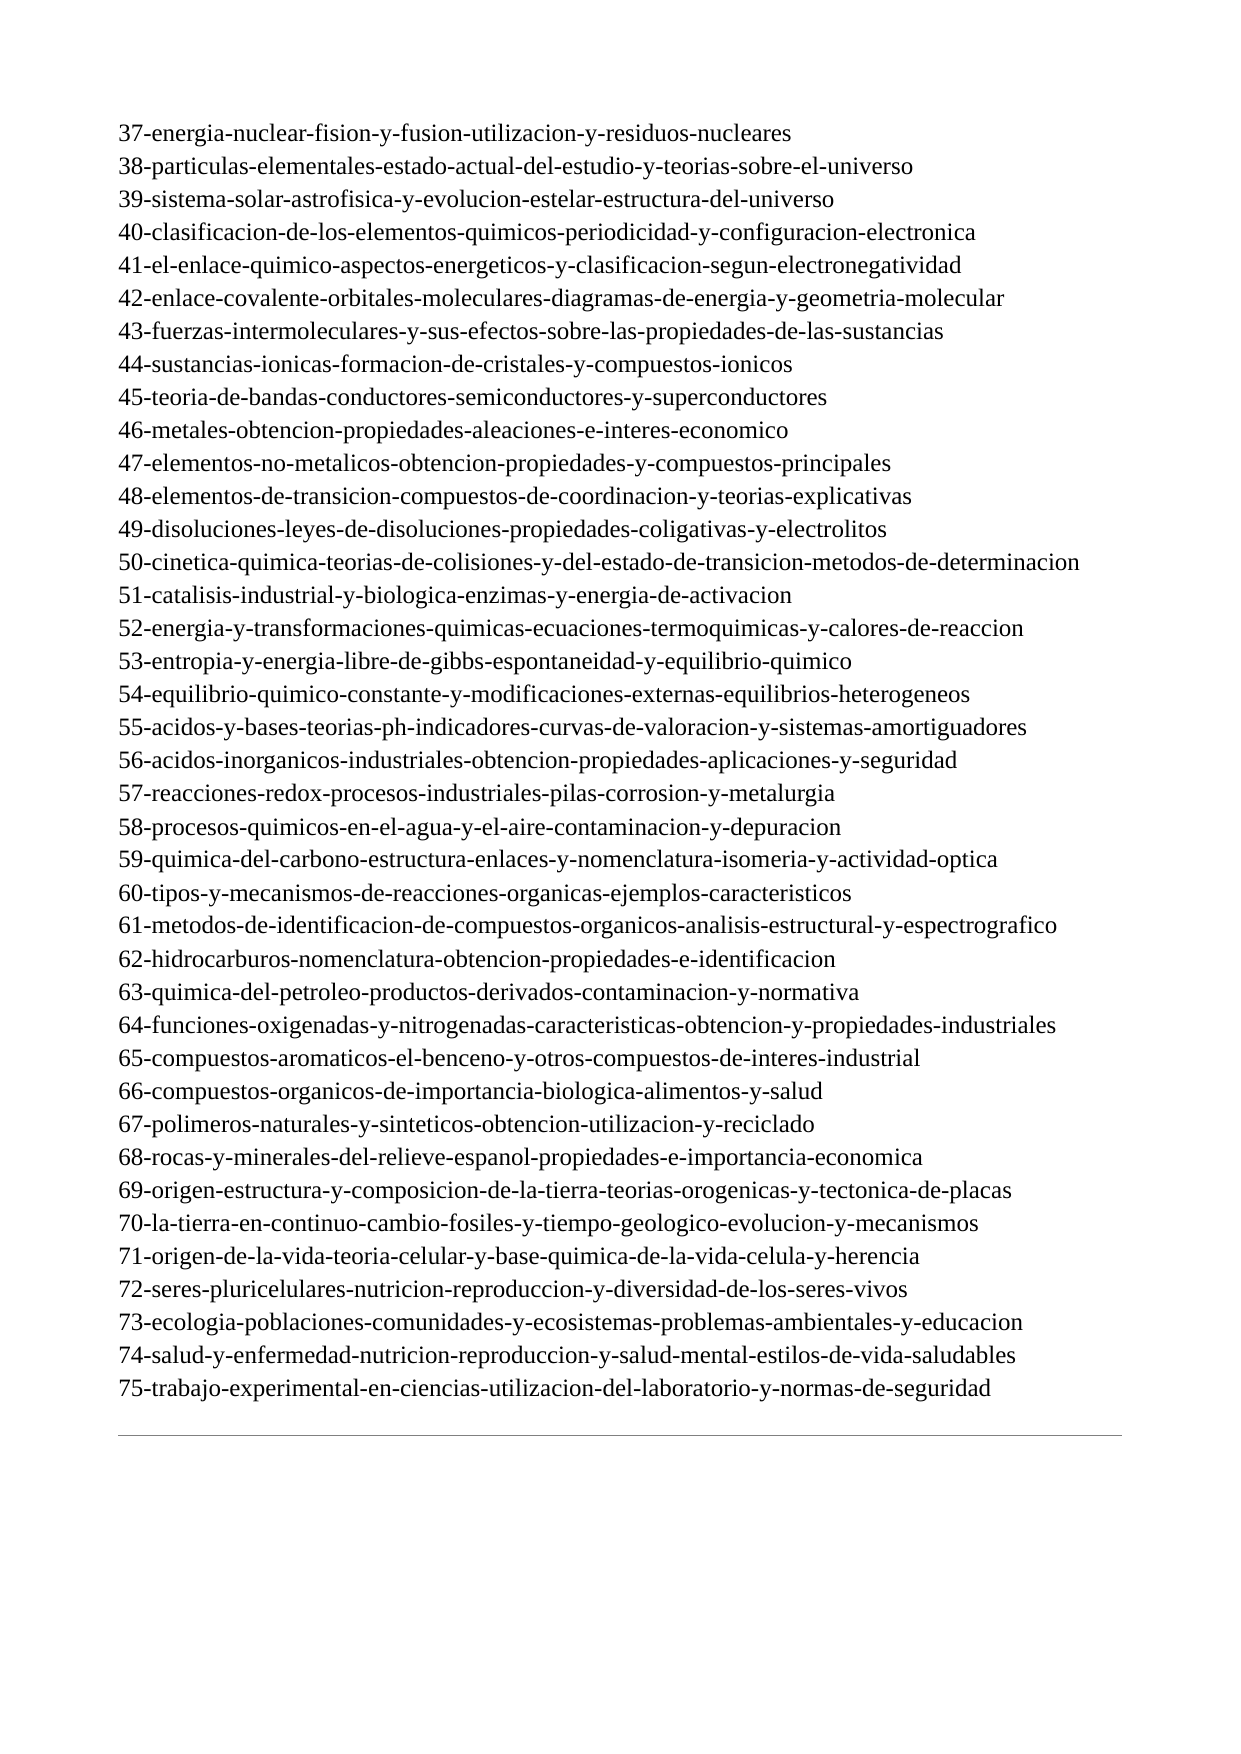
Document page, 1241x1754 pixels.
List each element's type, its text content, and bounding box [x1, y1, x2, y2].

text 37-energia-nuclear-fision-y-fusion-utilizacion-y-residuos-nucleares 38-particulas-elementales-estado-actual-del-estudio-y-teorias-sobre-el-universo 39-sistema-solar-astrofisica-y-evolucion-estelar-estructura-del-universo 40-clasificacion-de-los-elementos-quimicos-periodicidad-y-configuracion-electronica 41-el-enlace-quimico-aspectos-energeticos-y-clasificacion-segun-electronegatividad 42-enlace-covalente-orbitales-moleculares-diagramas-de-energia-y-geometria-molecular 43-fuerzas-intermoleculares-y-sus-efectos-sobre-las-propiedades-de-las-sustancias 44-sustancias-ionicas-formacion-de-cristales-y-compuestos-ionicos 45-teoria-de-bandas-conductores-semiconductores-y-superconductores 46-metales-obtencion-propiedades-aleaciones-e-interes-economico 47-elementos-no-metalicos-obtencion-propiedades-y-compuestos-principales 48-elementos-de-transicion-compuestos-de-coordinacion-y-teorias-explicativas 49-disoluciones-leyes-de-disoluciones-propiedades-coligativas-y-electrolitos 50-cinetica-quimica-teorias-de-colisiones-y-del-estado-de-transicion-metodos-de-determinacion 51-catalisis-industrial-y-biologica-enzimas-y-energia-de-activacion 52-energia-y-transformaciones-quimicas-ecuaciones-termoquimicas-y-calores-de-reaccion 53-entropia-y-energia-libre-de-gibbs-espontaneidad-y-equilibrio-quimico 54-equilibrio-quimico-constante-y-modificaciones-externas-equilibrios-heterogeneos 55-acidos-y-bases-teorias-ph-indicadores-curvas-de-valoracion-y-sistemas-amortiguadores 56-acidos-inorganicos-industriales-obtencion-propiedades-aplicaciones-y-seguridad 57-reacciones-redox-procesos-industriales-pilas-corrosion-y-metalurgia 58-procesos-quimicos-en-el-agua-y-el-aire-contaminacion-y-depuracion 59-quimica-del-carbono-estructura-enlaces-y-nomenclatura-isomeria-y-actividad-optica 60-tipos-y-mecanismos-de-reacciones-organicas-ejemplos-caracteristicos 61-metodos-de-identificacion-de-compuestos-organicos-analisis-estructural-y-espectrografico 62-hidrocarburos-nomenclatura-obtencion-propiedades-e-identificacion 63-quimica-del-petroleo-productos-derivados-contaminacion-y-normativa 64-funciones-oxigenadas-y-nitrogenadas-caracteristicas-obtencion-y-propiedades-industriales 65-compuestos-aromaticos-el-benceno-y-otros-compuestos-de-interes-industrial 66-compuestos-organicos-de-importancia-biologica-alimentos-y-salud 67-polimeros-naturales-y-sinteticos-obtencion-utilizacion-y-reciclado 68-rocas-y-minerales-del-relieve-espanol-propiedades-e-importancia-economica 69-origen-estructura-y-composicion-de-la-tierra-teorias-orogenicas-y-tectonica-de-placas 70-la-tierra-en-continuo-cambio-fosiles-y-tiempo-geologico-evolucion-y-mecanismos 71-origen-de-la-vida-teoria-celular-y-base-quimica-de-la-vida-celula-y-herencia 72-seres-pluricelulares-nutricion-reproduccion-y-diversidad-de-los-seres-vivos 73-ecologia-poblaciones-comunidades-y-ecosistemas-problemas-ambientales-y-educacion 74-salud-y-enfermedad-nutricion-reproduccion-y-salud-mental-estilos-de-vida-saludables 75-trabajo-experimental-en-ciencias-utilizacion-del-laboratorio-y-normas-de-seguridad [118, 118, 1122, 1402]
